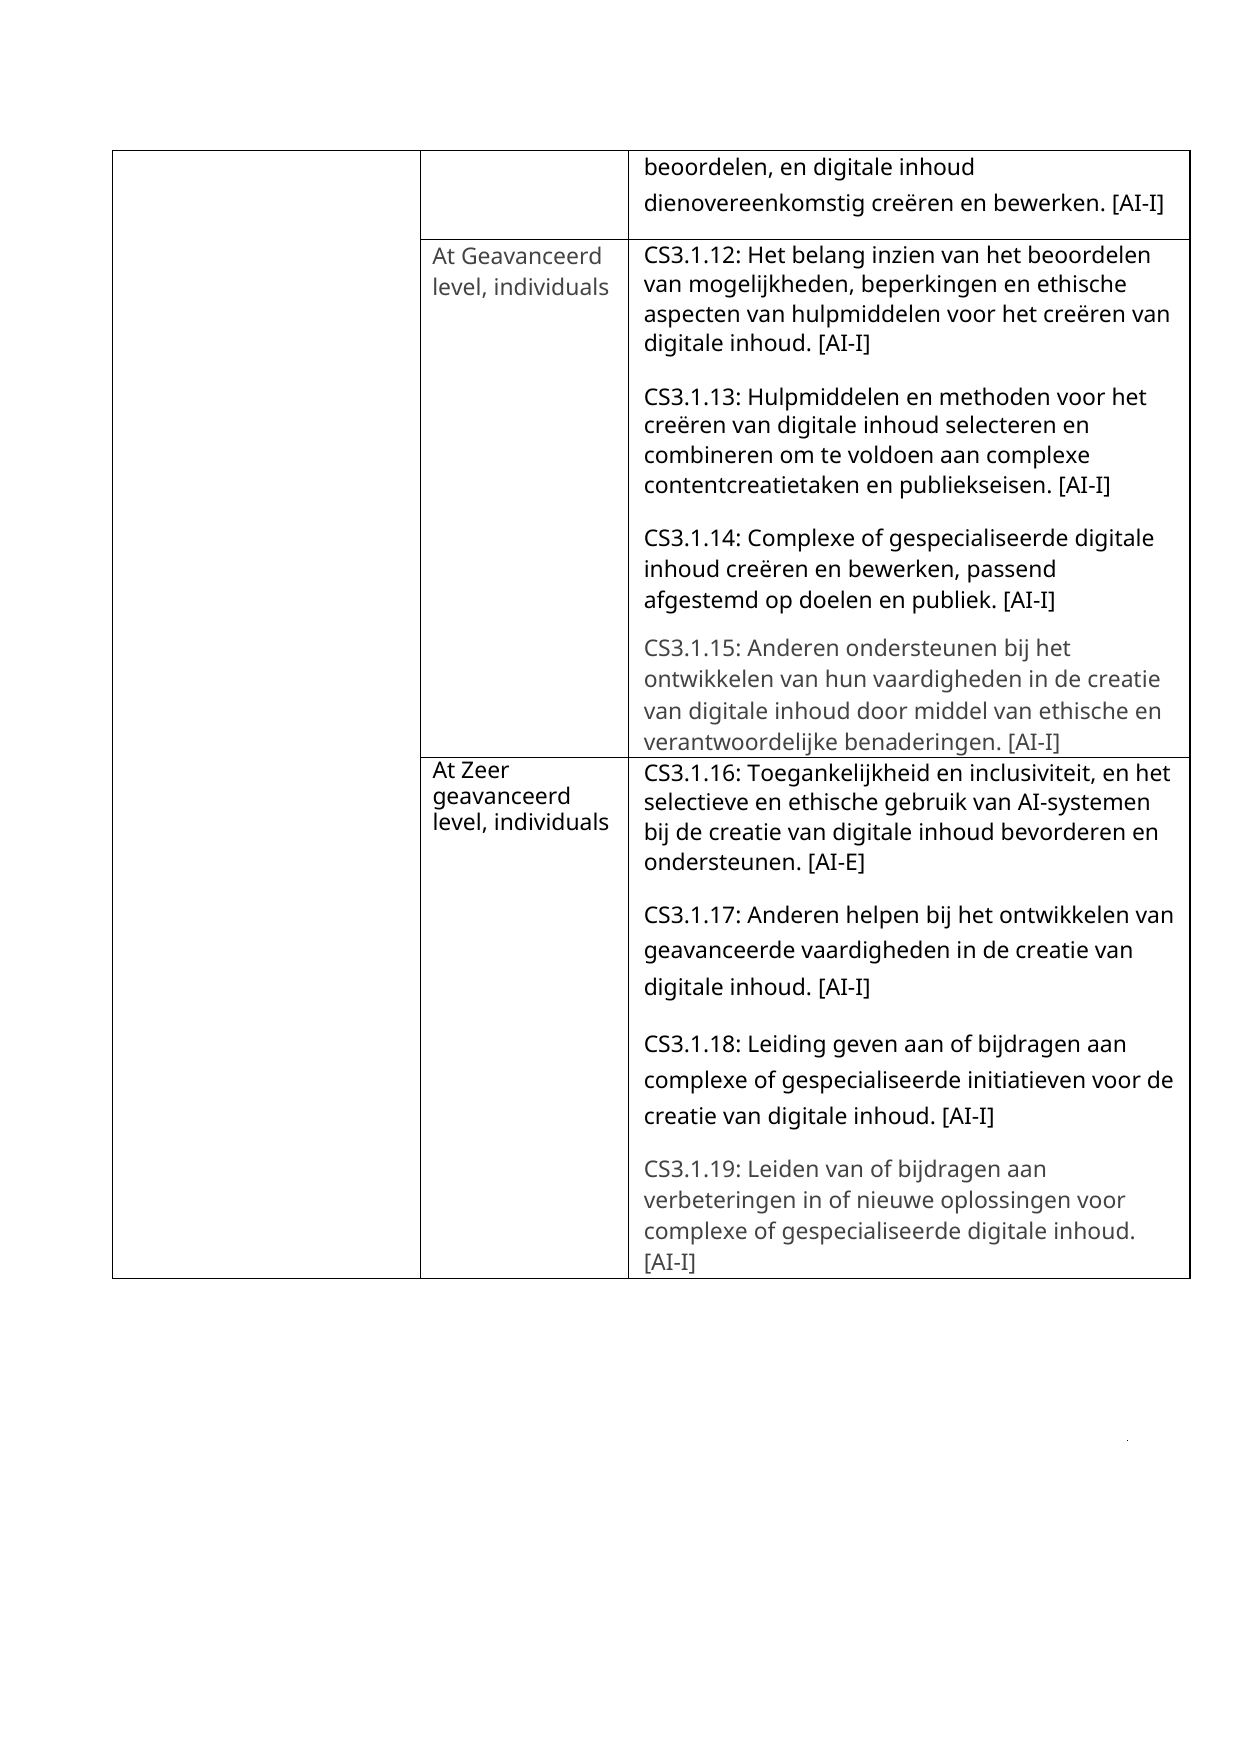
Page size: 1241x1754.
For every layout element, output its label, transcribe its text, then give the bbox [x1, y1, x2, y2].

table_cell CS3.1.16: Toegankelijkheid en inclusiviteit, en het selectieve en ethische gebruik van AI-systemen bij de creatie van digitale inhoud bevorderen en ondersteunen. [AI-E] CS3.1.17: Anderen helpen bij het ontwikkelen van geavanceerde vaardigheden in de creatie van digitale inhoud. [AI-I] CS3.1.18: Leiding geven aan of bijdragen aan complexe of gespecialiseerde initiatieven voor de creatie van digitale inhoud. [AI-I] CS3.1.19: Leiden van of bijdragen aan verbeteringen in of nieuwe oplossingen voor complexe of gespecialiseerde digitale inhoud. [AI-I] [629, 758, 1189, 1277]
table_cell [421, 151, 628, 239]
table_cell beoordelen, en digitale inhoud dienovereenkomstig creëren en bewerken. [AI-I] [629, 151, 1189, 239]
table_header [113, 151, 420, 1277]
table_cell At Zeer geavanceerd level, individuals [421, 758, 628, 1277]
table_cell At Geavanceerd level, individuals [421, 240, 628, 757]
table_cell CS3.1.12: Het belang inzien van het beoordelen van mogelijkheden, beperkingen en ethische aspecten van hulpmiddelen voor het creëren van digitale inhoud. [AI-I] CS3.1.13: Hulpmiddelen en methoden voor het creëren van digitale inhoud selecteren en combineren om te voldoen aan complexe contentcreatietaken en publiekseisen. [AI-I] CS3.1.14: Complexe of gespecialiseerde digitale inhoud creëren en bewerken, passend afgestemd op doelen en publiek. [AI-I] CS3.1.15: Anderen ondersteunen bij het ontwikkelen van hun vaardigheden in de creatie van digitale inhoud door middel van ethische en verantwoordelijke benaderingen. [AI-I] [629, 240, 1189, 757]
